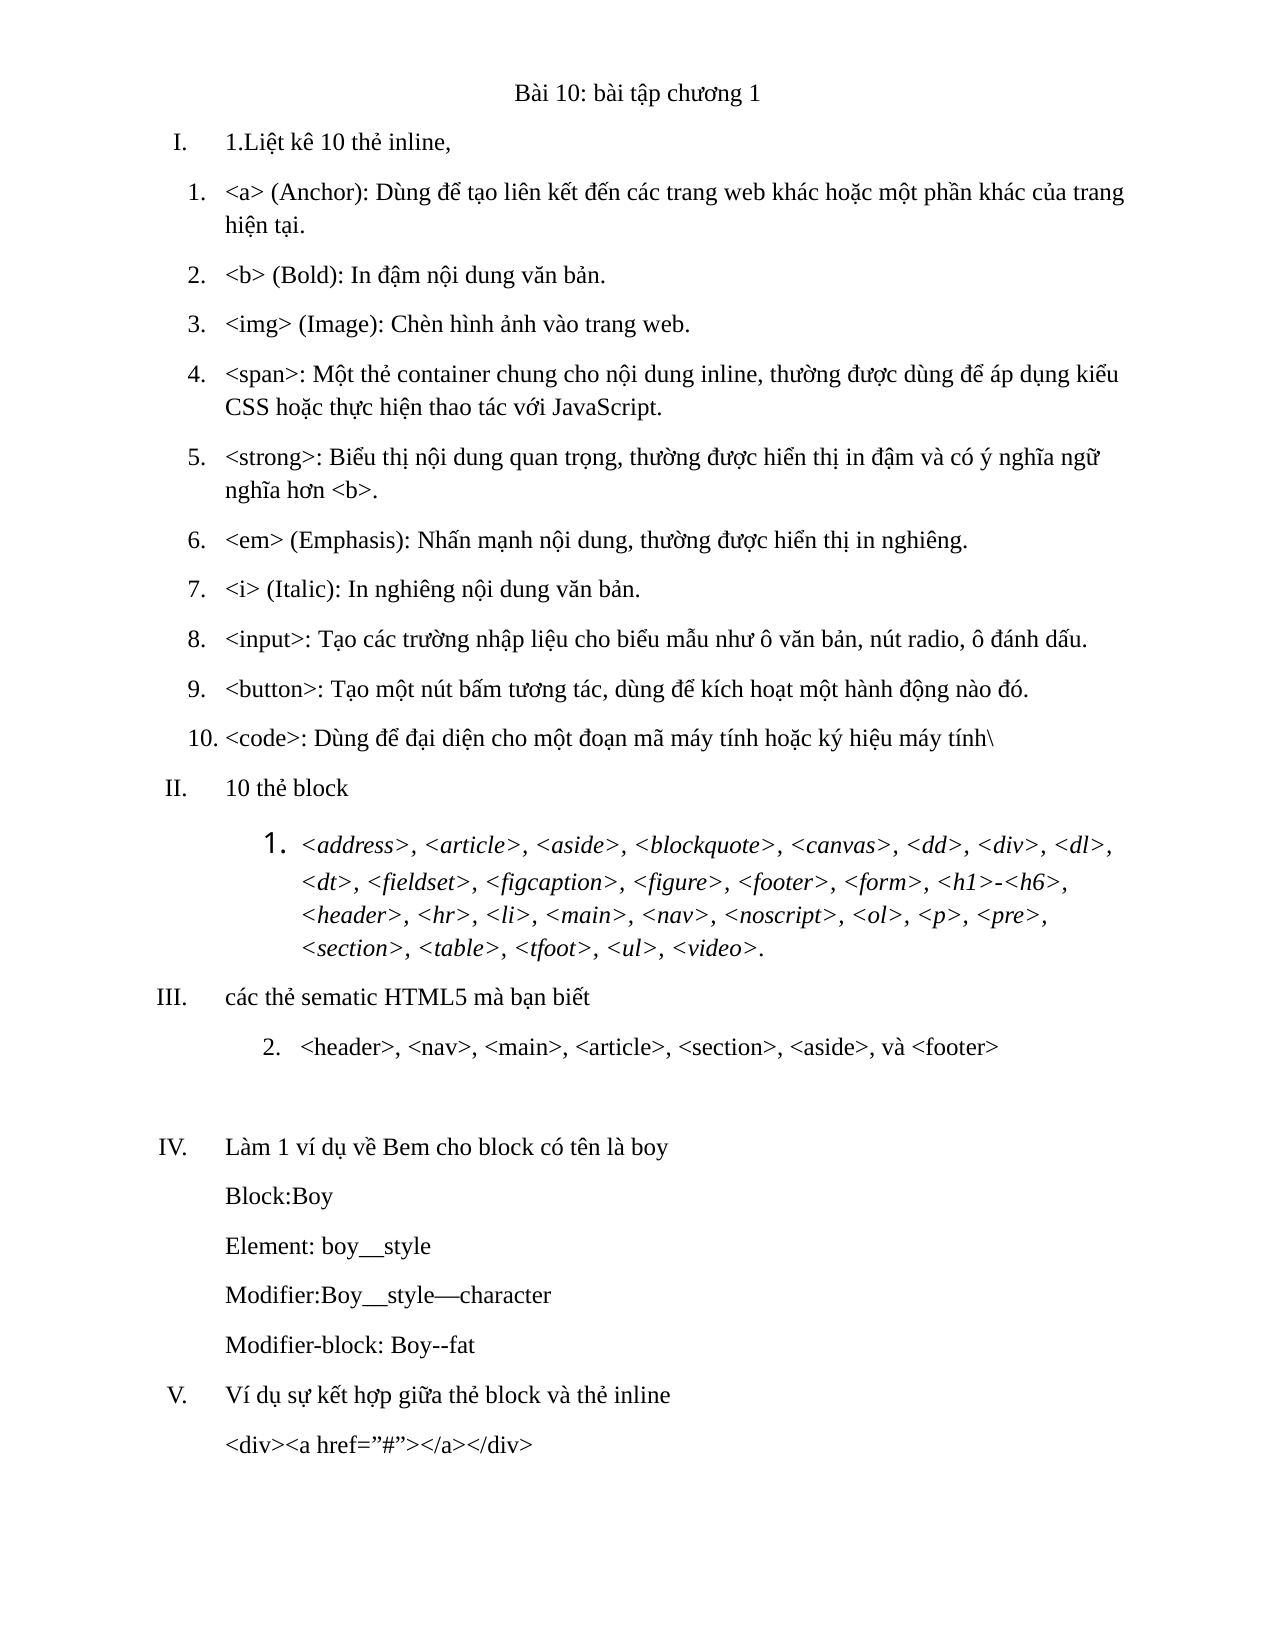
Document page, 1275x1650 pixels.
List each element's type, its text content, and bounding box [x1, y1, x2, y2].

list <b> (Bold): In đậm nội dung văn bản. [187, 260, 1125, 289]
list Block:Boy [225, 1181, 1125, 1210]
list <img> (Image): Chèn hình ảnh vào trang web. [187, 309, 1125, 338]
list <input>: Tạo các trường nhập liệu cho biểu mẫu như ô văn bản, nút radio, ô đánh dấu. [187, 624, 1125, 653]
list Bài 10: bài tập chương 1 [150, 78, 1125, 107]
list các thẻ sematic HTML5 mà bạn biết [187, 982, 1125, 1011]
list Modifier:Boy__style—character [225, 1281, 1125, 1309]
list <code>: Dùng để đại diện cho một đoạn mã máy tính hoặc ký hiệu máy tính\ [187, 723, 1125, 752]
list <em> (Emphasis): Nhấn mạnh nội dung, thường được hiển thị in nghiêng. [187, 525, 1125, 553]
list <button>: Tạo một nút bấm tương tác, dùng để kích hoạt một hành động nào đó. [187, 674, 1125, 702]
list Làm 1 ví dụ về Bem cho block có tên là boy [187, 1132, 1125, 1160]
list <address>, <article>, <aside>, <blockquote>, <canvas>, <dd>, <div>, <dl>, <dt>, <fieldset>, <figcaption>, <figure>, <footer>, <form>, <h1>-<h6>, <header>, <hr>, <li>, <main>, <nav>, <noscript>, <ol>, <p>, <pre>, <section>, <table>, <tfoot>, <ul>, <video>. [262, 823, 1125, 962]
list Element: boy__style [225, 1231, 1125, 1260]
list <strong>: Biểu thị nội dung quan trọng, thường được hiển thị in đậm và có ý nghĩa ngữ nghĩa hơn <b>. [187, 442, 1125, 504]
list Modifier-block: Boy--fat [225, 1330, 1125, 1359]
list <i> (Italic): In nghiêng nội dung văn bản. [187, 574, 1125, 603]
list <a> (Anchor): Dùng để tạo liên kết đến các trang web khác hoặc một phần khác của trang hiện tại. [187, 177, 1125, 239]
list <div><a href=”#”></a></div> [225, 1430, 1125, 1458]
list <header>, <nav>, <main>, <article>, <section>, <aside>, và <footer> [262, 1032, 1125, 1061]
list <span>: Một thẻ container chung cho nội dung inline, thường được dùng để áp dụng kiểu CSS hoặc thực hiện thao tác với JavaScript. [187, 359, 1125, 421]
list 1.Liệt kê 10 thẻ inline, [187, 127, 1125, 156]
list Ví dụ sự kết hợp giữa thẻ block và thẻ inline [187, 1380, 1125, 1409]
list 10 thẻ block [187, 773, 1125, 802]
